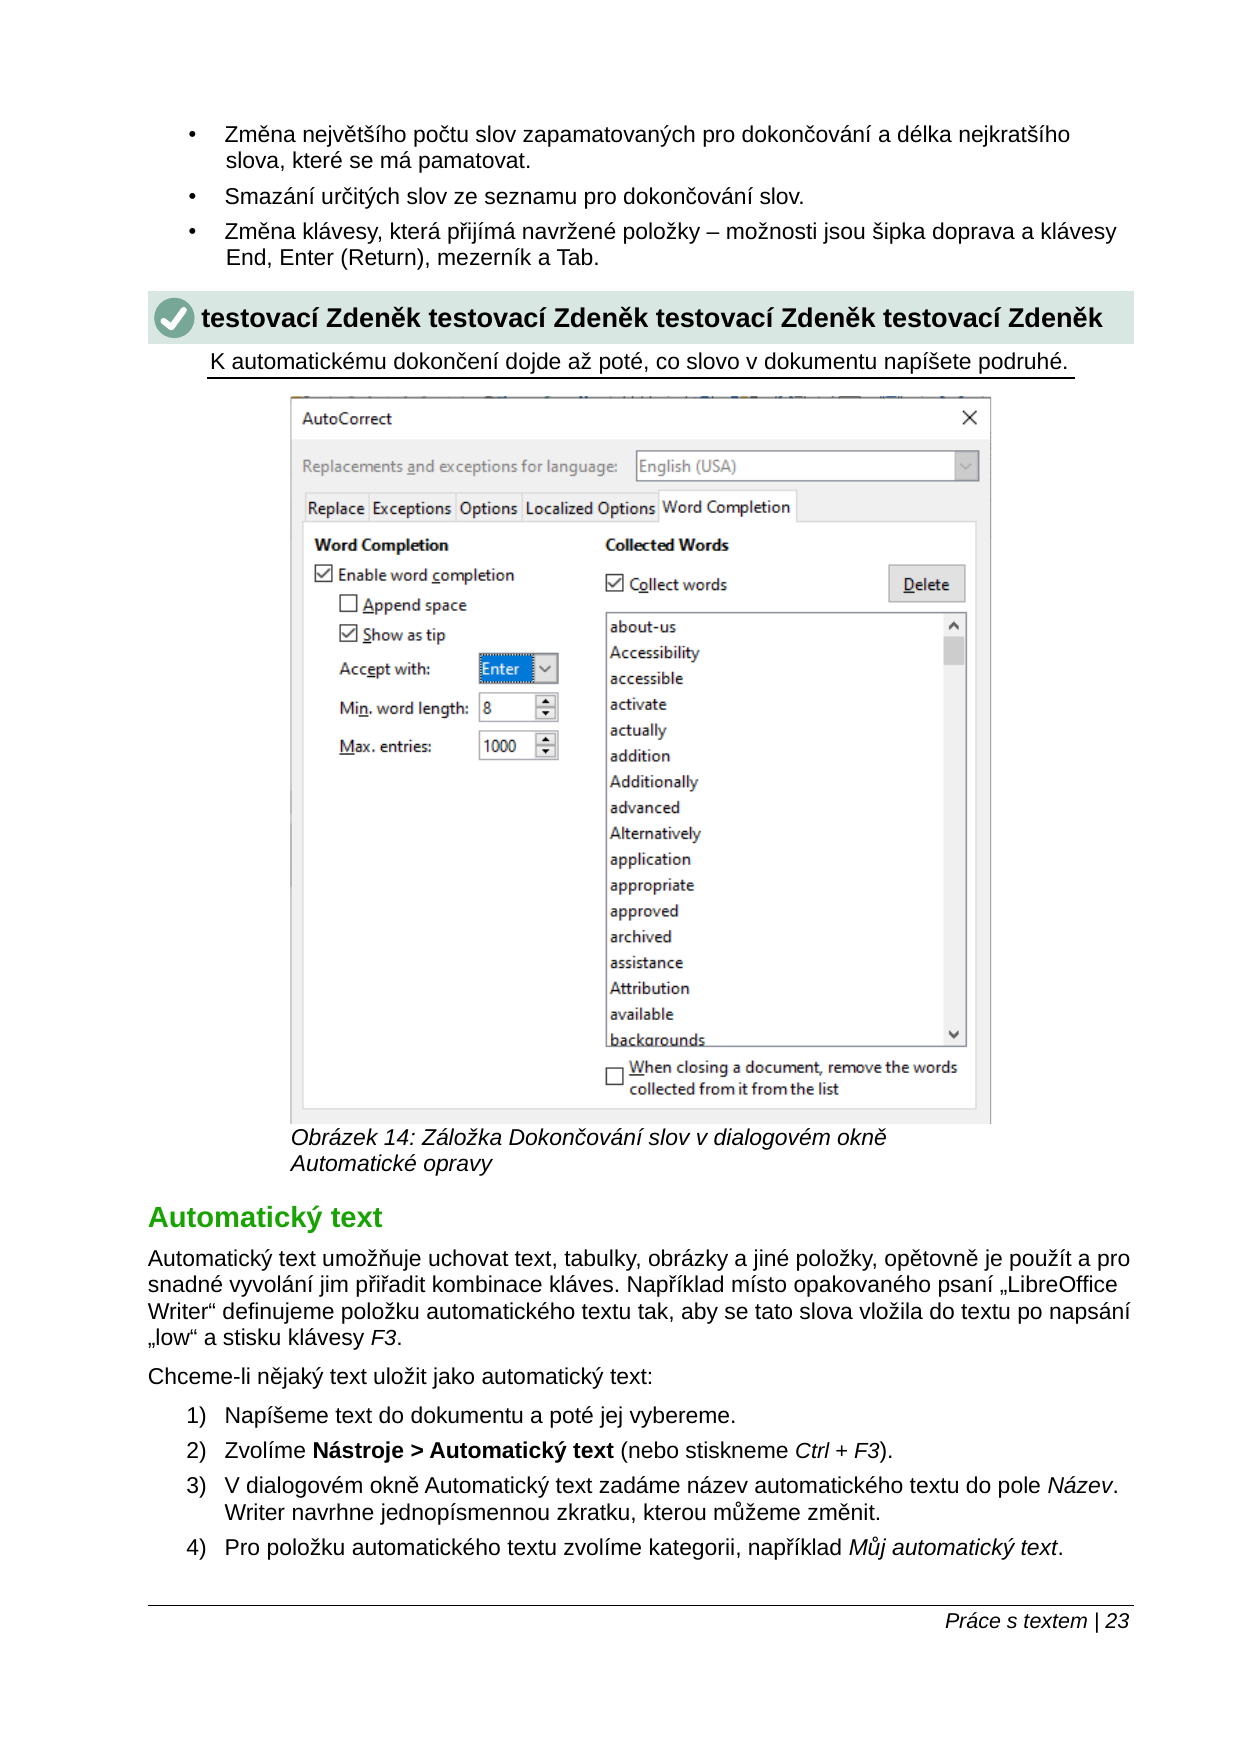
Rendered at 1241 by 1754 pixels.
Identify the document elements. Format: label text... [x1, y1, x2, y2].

list Změna klávesy, která přijímá navržené položky – možnosti jsou šipka doprava a klávesy End, Enter (Return), mezerník a Tab. [185, 215, 1134, 273]
subtitle testovací Zdeněk testovací Zdeněk testovací Zdeněk testovací Zdeněk [148, 291, 1134, 344]
picture [290, 396, 992, 1124]
list V dialogovém okně Automatický text zadáme název automatického textu do pole Název. Writer navrhne jednopísmennou zkratku, kterou můžeme změnit. [207, 1472, 1134, 1525]
list Smazání určitých slov ze seznamu pro dokončování slov. [185, 180, 1134, 209]
text Chceme-li nějaký text uložit jako automatický text: [148, 1363, 1134, 1389]
list Pro položku automatického textu zvolíme kategorii, například Můj automatický text. [207, 1534, 1134, 1560]
text Obrázek 14: Záložka Dokončování slov v dialogovém okně Automatické opravy [291, 1124, 991, 1176]
text Automatický text umožňuje uchovat text, tabulky, obrázky a jiné položky, opětovně je použít a pro snadné vyvolání jim přiřadit kombinace kláves. Například místo opakovaného psaní „LibreOffice Writer“ definujeme položku automatického textu tak, aby se tato slova vložila do textu po napsání „low“ a stisku klávesy F3. [148, 1245, 1134, 1351]
text K automatickému dokončení dojde až poté, co slovo v dokumentu napíšete podruhé. [207, 344, 1075, 377]
list Změna největšího počtu slov zapamatovaných pro dokončování a délka nejkratšího slova, které se má pamatovat. [185, 118, 1134, 174]
list Zvolíme Nástroje > Automatický text (nebo stiskneme Ctrl + F3). [207, 1437, 1134, 1463]
subtitle Automatický text [148, 1200, 1134, 1233]
list Napíšeme text do dokumentu a poté jej vybereme. [207, 1402, 1134, 1428]
